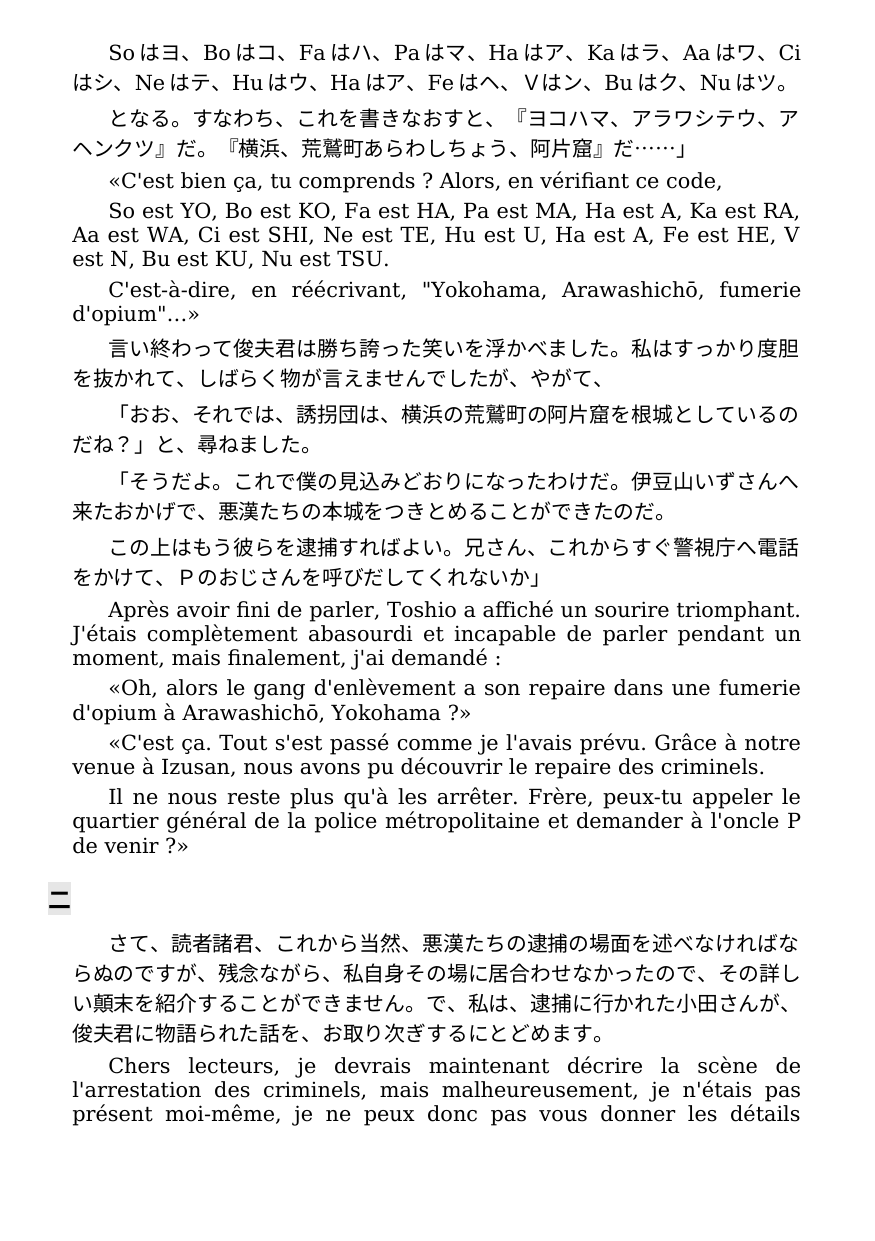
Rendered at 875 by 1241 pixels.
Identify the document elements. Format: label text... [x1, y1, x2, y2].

text «Oh, alors le gang d'enlèvement a son repaire dans une fumerie d'opium à Arawashichō, Yokohama ?» [72, 676, 802, 725]
text C'est-à-dire, en réécrivant, "Yokohama, Arawashichō, fumerie d'opium"…» [72, 278, 802, 326]
text «C'est bien ça, tu comprends ? Alors, en vérifiant ce code, [72, 169, 802, 193]
text So est YO, Bo est KO, Fa est HA, Pa est MA, Ha est A, Ka est RA, Aa est WA, Ci est SHI, Ne est TE, Hu est U, Ha est A, Fe est HE, V est N, Bu est KU, Nu est TSU. [72, 199, 802, 272]
text «C'est ça. Tout s'est passé comme je l'avais prévu. Grâce à notre venue à Izusan, nous avons pu découvrir le repaire des criminels. [72, 731, 802, 779]
text この上はもう彼らを逮捕すればよい。兄さん、これからすぐ警視庁へ電話をかけて、Ｐのおじさんを呼びだしてくれないか」 [72, 531, 802, 592]
text となる。すなわち、これを書きなおすと、『ヨコハマ、アラワシテウ、アヘンクツ』だ。『横浜、荒鷲町あらわしちょう、阿片窟』だ……」 [72, 102, 802, 163]
subtitle 二 [71, 882, 838, 915]
text 「そうだよ。これで僕の見込みどおりになったわけだ。伊豆山いずさんへ来たおかげで、悪漢たちの本城をつきとめることができたのだ。 [72, 465, 802, 525]
text Il ne nous reste plus qu'à les arrêter. Frère, peux-tu appeler le quartier général de la police métropolitaine et demander à l'oncle P de venir ?» [72, 785, 802, 858]
text 言い終わって俊夫君は勝ち誇った笑いを浮かべました。私はすっかり度胆を抜かれて、しばらく物が言えませんでしたが、やがて、 [72, 332, 802, 393]
text Chers lecteurs, je devrais maintenant décrire la scène de l'arrestation des criminels, mais malheureusement, je n'étais pas présent moi-même, je ne peux donc pas vous donner les détails [72, 1054, 802, 1126]
text Après avoir fini de parler, Toshio a affiché un sourire triomphant. J'étais complètement abasourdi et incapable de parler pendant un moment, mais finalement, j'ai demandé : [72, 598, 802, 670]
text Soはヨ、Boはコ、Faはハ、Paはマ、Haはア、Kaはラ、Aaはワ、Ciはシ、Neはテ、Huはウ、Haはア、Feはヘ、Ｖはン、Buはク、Nuはツ。 [72, 36, 802, 96]
text 「おお、それでは、誘拐団は、横浜の荒鷲町の阿片窟を根城としているのだね？」と、尋ねました。 [72, 398, 802, 459]
text さて、読者諸君、これから当然、悪漢たちの逮捕の場面を述べなければならぬのですが、残念ながら、私自身その場に居合わせなかったので、その詳しい顛末を紹介することができません。で、私は、逮捕に行かれた小田さんが、俊夫君に物語られた話を、お取り次ぎするにとどめます。 [72, 927, 802, 1048]
